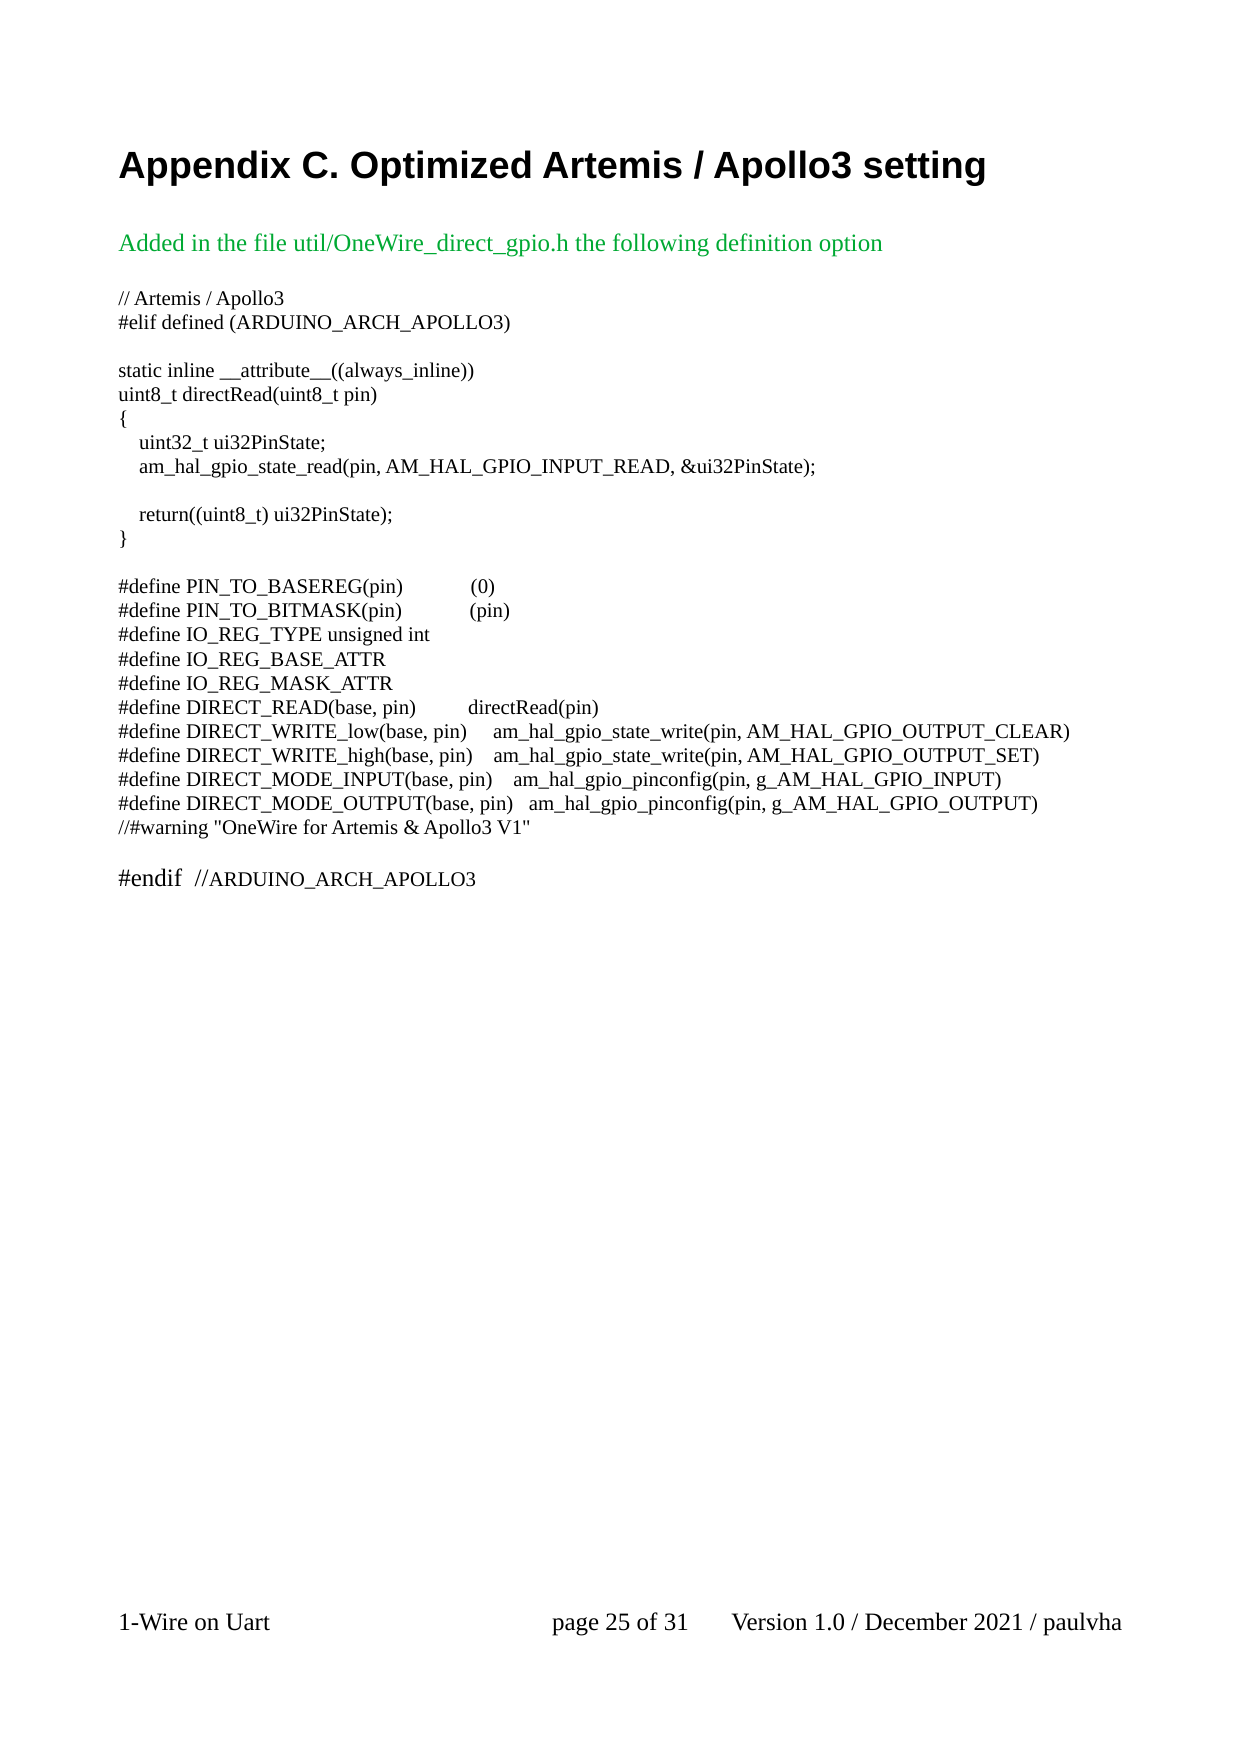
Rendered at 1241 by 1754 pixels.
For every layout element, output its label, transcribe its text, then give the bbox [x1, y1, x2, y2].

subtitle Appendix C. Optimized Artemis / Apollo3 setting [118, 143, 1122, 187]
text uint8_t directRead(uint8_t pin) [118, 382, 1122, 406]
text #define IO_REG_MASK_ATTR [118, 671, 1122, 694]
text #define DIRECT_READ(base, pin) directRead(pin) [118, 694, 1122, 719]
text uint32_t ui32PinState; [118, 430, 1122, 454]
text #elif defined (ARDUINO_ARCH_APOLLO3) [118, 309, 1122, 334]
text Added in the file util/OneWire_direct_gpio.h the following definition option [118, 228, 1122, 257]
text static inline __attribute__((always_inline)) [118, 358, 1122, 382]
text #define IO_REG_BASE_ATTR [118, 646, 1122, 671]
text am_hal_gpio_state_read(pin, AM_HAL_GPIO_INPUT_READ, &ui32PinState); [118, 454, 1122, 478]
text #define DIRECT_WRITE_high(base, pin) am_hal_gpio_state_write(pin, AM_HAL_GPIO_OUTPUT_SET) [118, 743, 1122, 767]
text { [118, 406, 1122, 430]
text #define IO_REG_TYPE unsigned int [118, 622, 1122, 646]
text //#warning "OneWire for Artemis & Apollo3 V1" [118, 815, 1122, 839]
text #endif //ARDUINO_ARCH_APOLLO3 [118, 863, 1122, 892]
text } [118, 526, 1122, 550]
text #define PIN_TO_BASEREG(pin) (0) [118, 574, 1122, 598]
text // Artemis / Apollo3 [118, 286, 1122, 309]
text #define DIRECT_MODE_INPUT(base, pin) am_hal_gpio_pinconfig(pin, g_AM_HAL_GPIO_INPUT) [118, 767, 1122, 791]
text #define DIRECT_MODE_OUTPUT(base, pin) am_hal_gpio_pinconfig(pin, g_AM_HAL_GPIO_OUTPUT) [118, 791, 1122, 815]
text #define DIRECT_WRITE_low(base, pin) am_hal_gpio_state_write(pin, AM_HAL_GPIO_OUTPUT_CLEAR) [118, 719, 1122, 743]
text return((uint8_t) ui32PinState); [118, 502, 1122, 526]
text #define PIN_TO_BITMASK(pin) (pin) [118, 598, 1122, 622]
